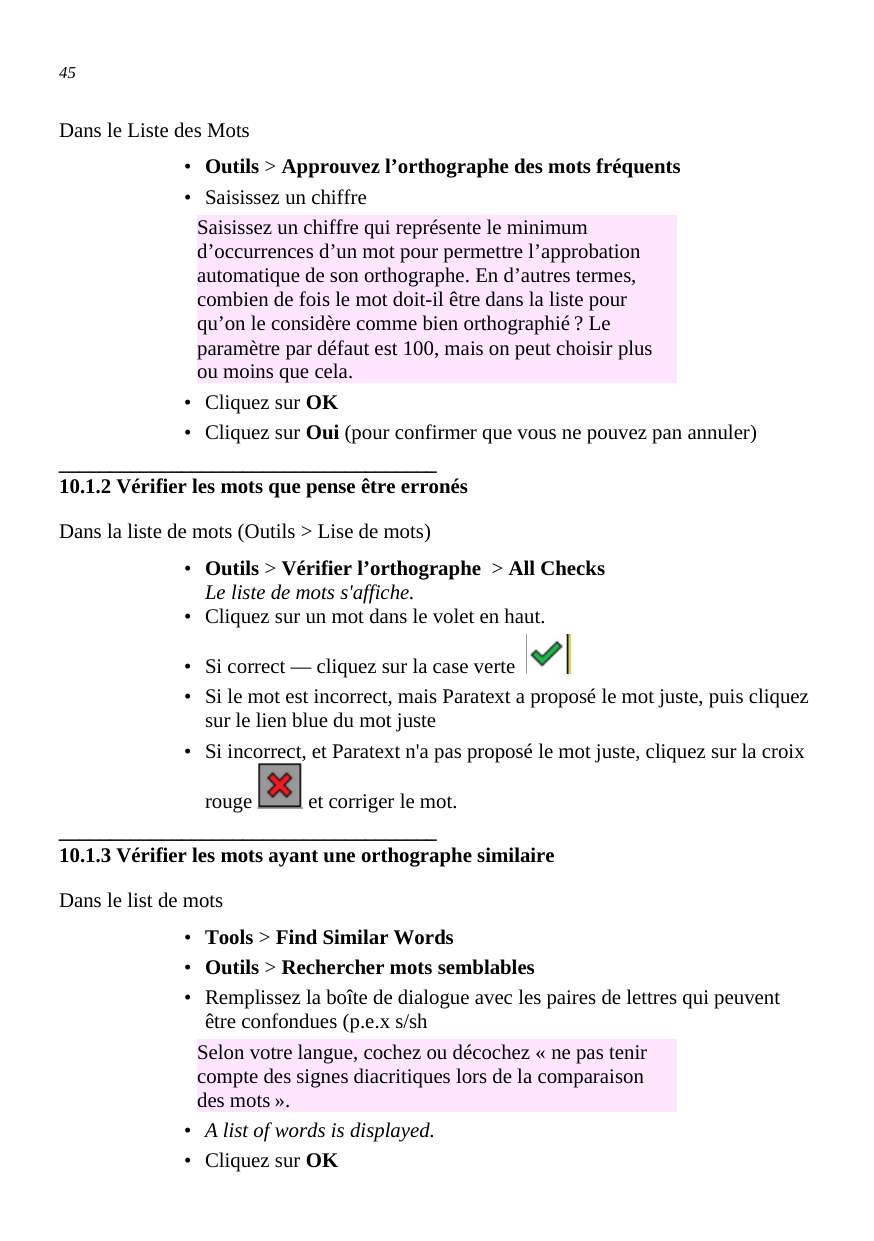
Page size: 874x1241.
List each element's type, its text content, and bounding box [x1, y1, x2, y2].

text 10.1.2 Vérifier les mots que pense être erronés [59, 474, 815, 498]
list Si incorrect, et Paratext n'a pas proposé le mot juste, cliquez sur la croix rouge et corriger le mot. [184, 739, 815, 813]
list Outils > Rechercher mots semblables [184, 955, 815, 979]
list A list of words is displayed. [184, 1118, 815, 1142]
picture [526, 634, 572, 674]
list Outils > Vérifier l’orthographe > All Checks [184, 556, 815, 580]
text Dans le list de mots [59, 888, 815, 912]
list Le liste de mots s'affiche. [184, 580, 815, 604]
list Cliquez sur OK [184, 390, 815, 414]
text Saisissez un chiffre qui représente le minimum d’occurrences d’un mot pour permettre l’approbation automatique de son orthographe. En d’autres termes, combien de fois le mot doit-il être dans la liste pour qu’on le considère comme bien orthographié ? Le paramètre par défaut est 100, mais on peut choisir plus ou moins que cela. [197, 215, 677, 383]
list Tools > Find Similar Words [184, 924, 815, 949]
text 10.1.3 Vérifier les mots ayant une orthographe similaire [59, 843, 815, 867]
text Dans la liste de mots (Outils > Lise de mots) [59, 519, 815, 543]
list Cliquez sur un mot dans le volet en haut. [184, 604, 815, 628]
text Selon votre langue, cochez ou décochez « ne pas tenir compte des signes diacritiques lors de la comparaison des mots ». [197, 1039, 677, 1112]
picture [257, 762, 303, 809]
list Cliquez sur Oui (pour confirmer que vous ne pouvez pan annuler) [184, 420, 815, 444]
list Si correct — cliquez sur la case verte [184, 634, 815, 678]
list Cliquez sur OK [184, 1148, 815, 1172]
list Outils > Approuvez l’orthographe des mots fréquents [184, 154, 815, 178]
list Remplissez la boîte de dialogue avec les paires de lettres qui peuvent être confondues (p.e.x s/sh [184, 985, 815, 1033]
list Saisissez un chiffre [184, 185, 815, 209]
list Si le mot est incorrect, mais Paratext a proposé le mot juste, puis cliquez sur le lien blue du mot juste [184, 684, 815, 732]
text Dans le Liste des Mots [59, 118, 815, 142]
